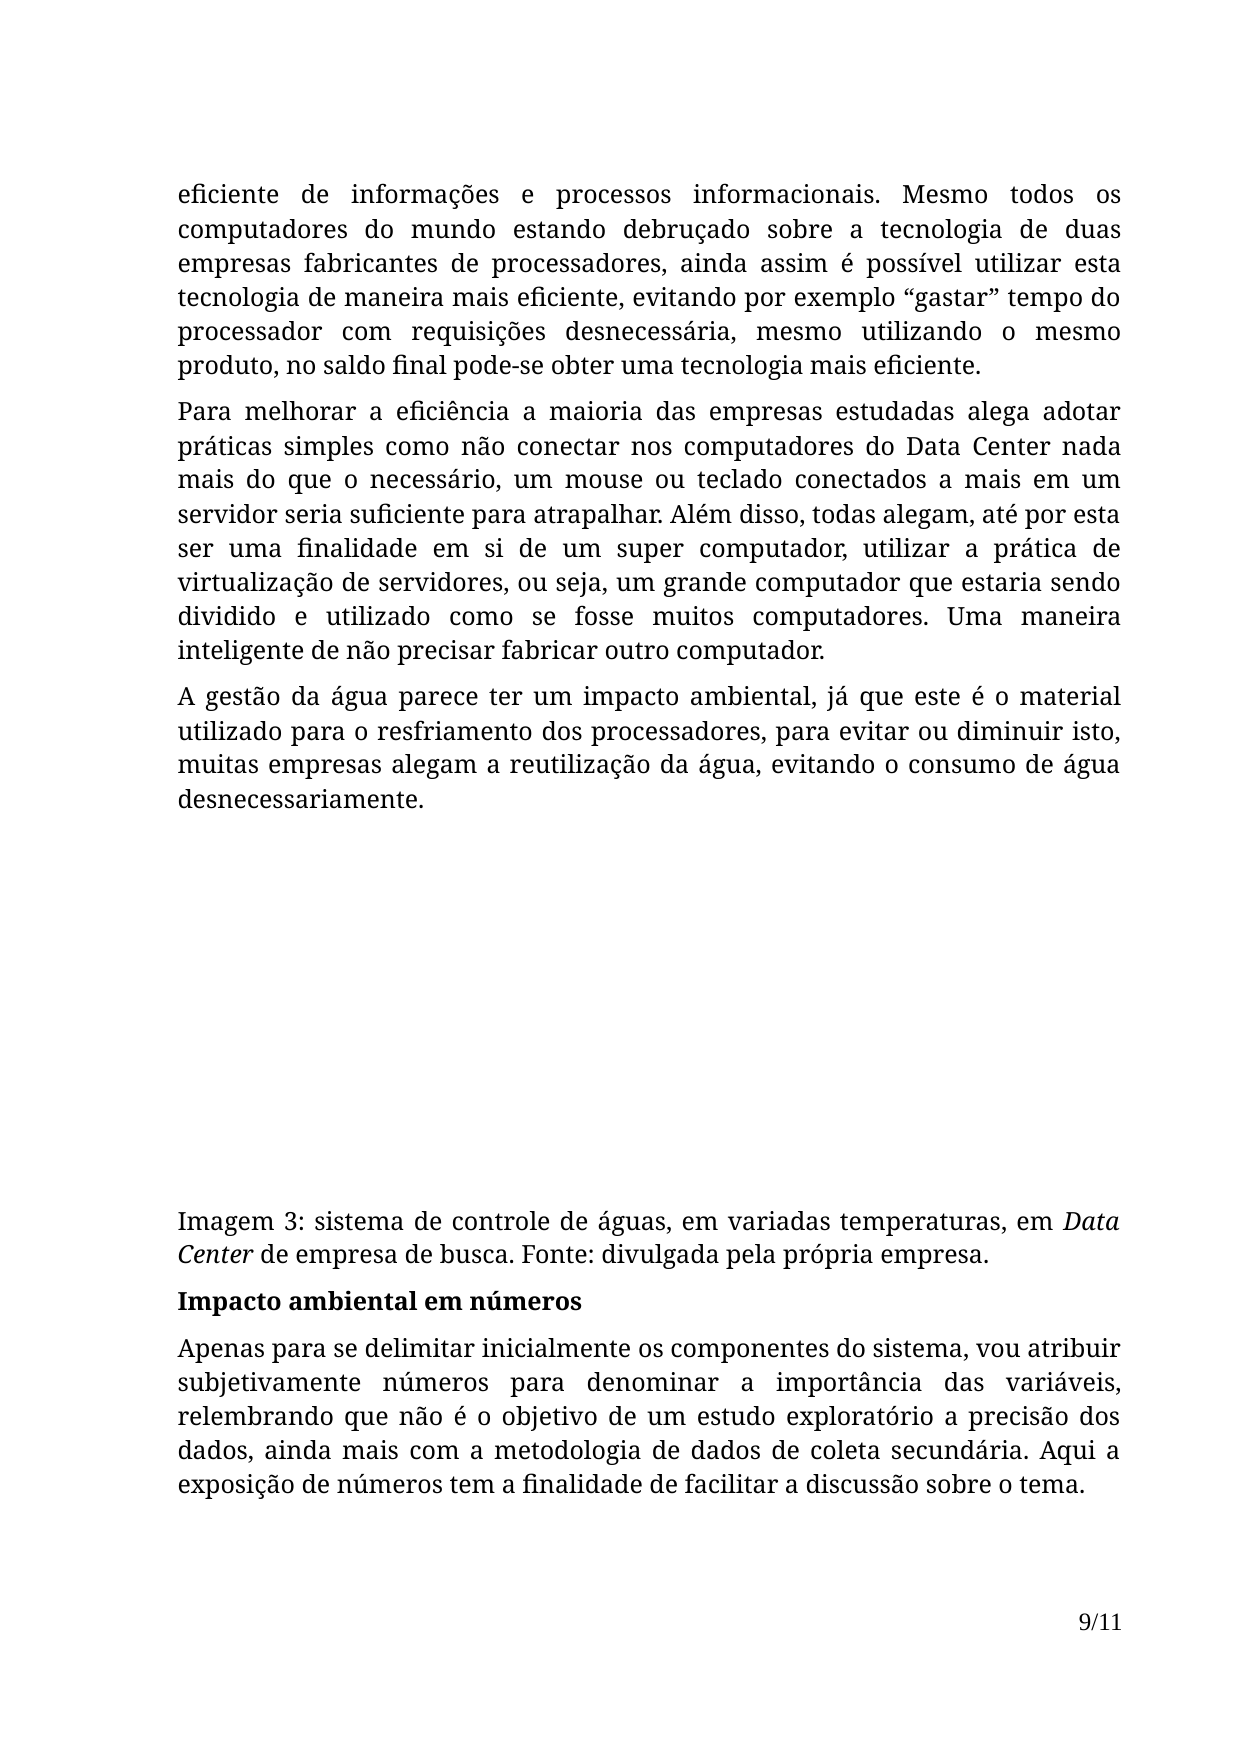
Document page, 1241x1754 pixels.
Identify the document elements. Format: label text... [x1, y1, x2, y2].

text Para melhorar a eficiência a maioria das empresas estudadas alega adotar práticas simples como não conectar nos computadores do Data Center nada mais do que o necessário, um mouse ou teclado conectados a mais em um servidor seria suficiente para atrapalhar. Além disso, todas alegam, até por esta ser uma finalidade em si de um super computador, utilizar a prática de virtualização de servidores, ou seja, um grande computador que estaria sendo dividido e utilizado como se fosse muitos computadores. Uma maneira inteligente de não precisar fabricar outro computador. [177, 394, 1122, 667]
text A gestão da água parece ter um impacto ambiental, já que este é o material utilizado para o resfriamento dos processadores, para evitar ou diminuir isto, muitas empresas alegam a reutilização da água, evitando o consumo de água desnecessariamente. [177, 679, 1122, 815]
text Imagem 3: sistema de controle de águas, em variadas temperaturas, em Data Center de empresa de busca. Fonte: divulgada pela própria empresa. [177, 828, 1122, 1271]
text eficiente de informações e processos informacionais. Mesmo todos os computadores do mundo estando debruçado sobre a tecnologia de duas empresas fabricantes de processadores, ainda assim é possível utilizar esta tecnologia de maneira mais eficiente, evitando por exemplo “gastar” tempo do processador com requisições desnecessária, mesmo utilizando o mesmo produto, no saldo final pode-se obter uma tecnologia mais eficiente. [177, 177, 1122, 382]
text Impacto ambiental em números [177, 1284, 1122, 1318]
text Apenas para se delimitar inicialmente os componentes do sistema, vou atribuir subjetivamente números para denominar a importância das variáveis, relembrando que não é o objetivo de um estudo exploratório a precisão dos dados, ainda mais com a metodologia de dados de coleta secundária. Aqui a exposição de números tem a finalidade de facilitar a discussão sobre o tema. [177, 1330, 1122, 1501]
